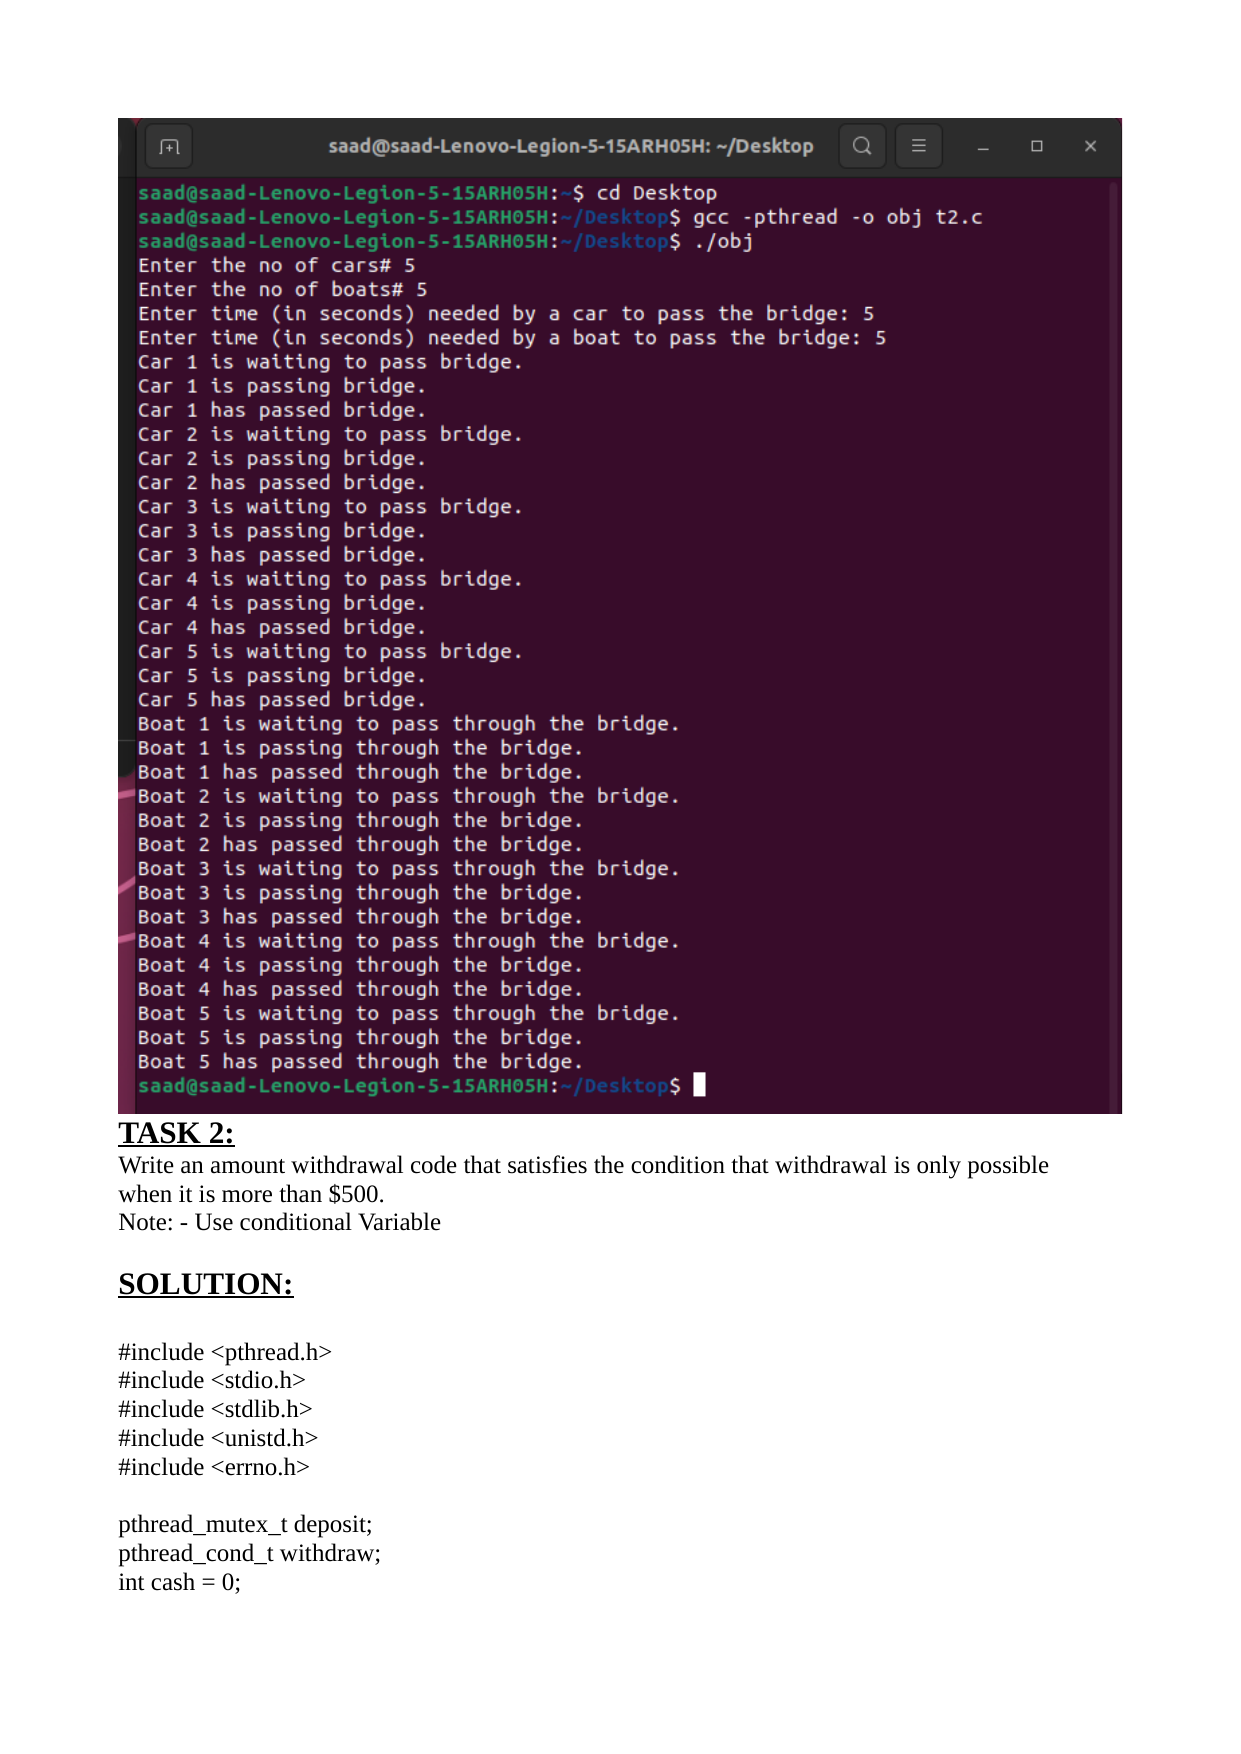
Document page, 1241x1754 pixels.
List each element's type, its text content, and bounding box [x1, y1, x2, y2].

text #include <stdio.h> [118, 1366, 1122, 1394]
text when it is more than $500. [118, 1179, 1122, 1207]
text TASK 2: [118, 1114, 1122, 1150]
text SOLUTION: [118, 1265, 1122, 1301]
text Write an amount withdrawal code that satisfies the condition that withdrawal is only possible [118, 1150, 1122, 1179]
text #include <errno.h> [118, 1452, 1122, 1481]
picture [118, 118, 1123, 1114]
text pthread_cond_t withdraw; [118, 1538, 1122, 1567]
text #include <stdlib.h> [118, 1394, 1122, 1423]
text int cash = 0; [118, 1567, 1122, 1596]
text #include <pthread.h> [118, 1337, 1122, 1366]
text pthread_mutex_t deposit; [118, 1509, 1122, 1538]
text #include <unistd.h> [118, 1423, 1122, 1452]
text Note: - Use conditional Variable [118, 1207, 1122, 1236]
